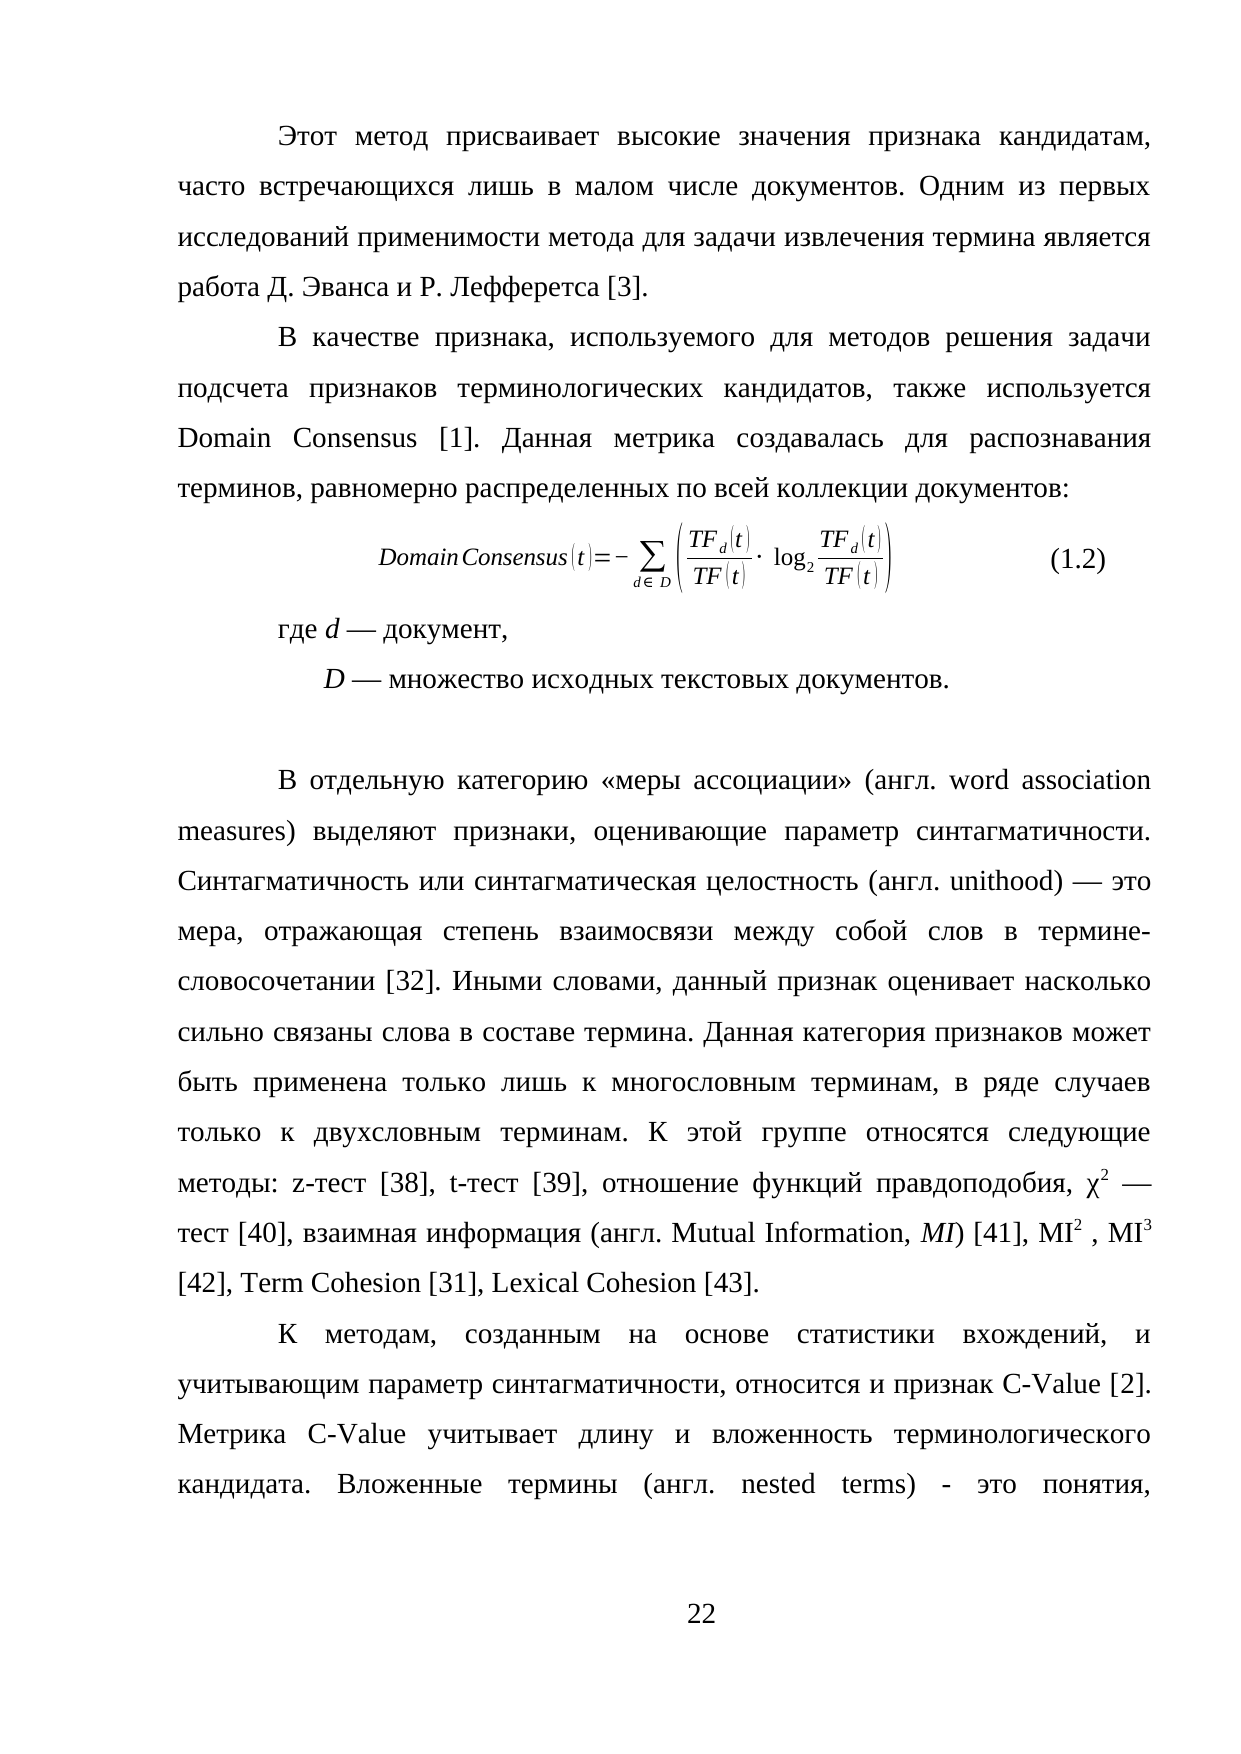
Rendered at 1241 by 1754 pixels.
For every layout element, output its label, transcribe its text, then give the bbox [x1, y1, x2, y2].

text Этот метод присваивает высокие значения признака кандидатам, часто встречающихся лишь в малом числе документов. Одним из первых исследований применимости метода для задачи извлечения термина является работа Д. Эванса и Р. Лефферетса [3]. [177, 118, 1152, 303]
text (1.2) [177, 521, 1152, 594]
text где d — документ, [177, 611, 1152, 645]
text К методам, созданным на основе статистики вхождений, и учитывающим параметр синтагматичности, относится и признак C-Value [2]. Метрика C-Value учитывает длину и вложенность терминологического кандидата. Вложенные термины (англ. nested terms) - это понятия, [177, 1316, 1152, 1500]
text В отдельную категорию «меры ассоциации» (англ. word association measures) выделяют признаки, оценивающие параметр синтагматичности. Синтагматичность или синтагматическая целостность (англ. unithood) — это мера, отражающая степень взаимосвязи между собой слов в термине-словосочетании [32]. Иными словами, данный признак оценивает насколько сильно связаны слова в составе термина. Данная категория признаков может быть применена только лишь к многословным терминам, в ряде случаев только к двухсловным терминам. К этой группе относятся следующие методы: z-тест [38], t-тест [39], отношение функций правдоподобия, χ2 — тест [40], взаимная информация (англ. Mutual Information, MI) [41], MI2 , MI3 [42], Term Cohesion [31], Lexical Cohesion [43]. [177, 762, 1152, 1299]
text D — множество исходных текстовых документов. [177, 662, 1152, 695]
text В качестве признака, используемого для методов решения задачи подсчета признаков терминологических кандидатов, также используется Domain Consensus [1]. Данная метрика создавалась для распознавания терминов, равномерно распределенных по всей коллекции документов: [177, 319, 1152, 504]
